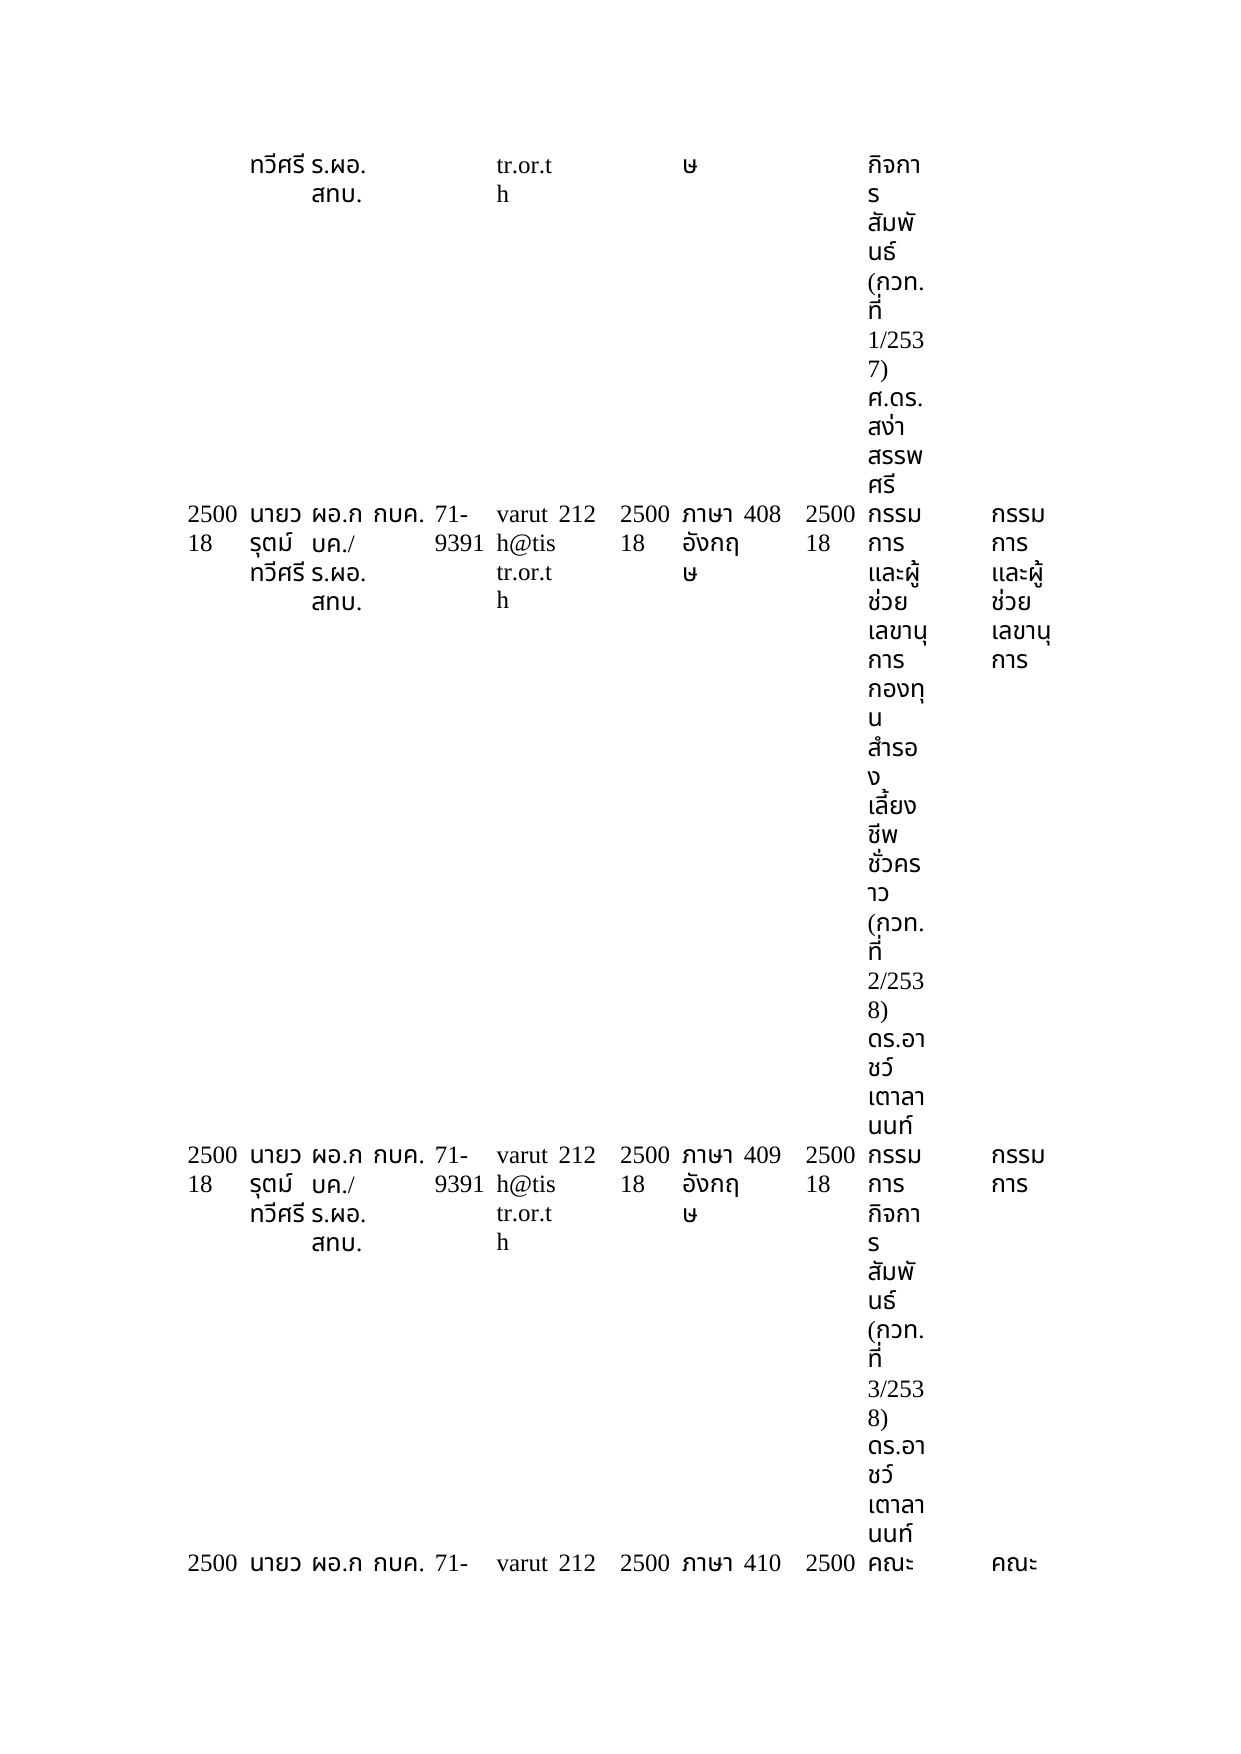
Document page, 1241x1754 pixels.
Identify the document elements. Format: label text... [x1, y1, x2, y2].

table_cell [929, 499, 991, 1140]
table_cell [929, 1140, 991, 1548]
table_cell คณะ [867, 1548, 929, 1577]
table_cell กบค. [373, 499, 434, 1140]
table_cell 250018 [805, 1140, 867, 1548]
table_cell 71-9391 [435, 1140, 496, 1548]
table_cell 250018 [188, 1140, 249, 1548]
table_cell ผอ.กบค./ร.ผอ.สทบ. [311, 499, 373, 1140]
table_cell 408 [744, 499, 805, 1140]
table_cell varut [496, 1548, 558, 1577]
table_cell กบค. [373, 1140, 434, 1548]
table_cell 410 [744, 1548, 805, 1577]
table_cell 250018 [620, 499, 682, 1140]
table_cell กรรมการและผู้ช่วยเลขานุการ [991, 499, 1053, 1140]
table_cell ทวีศรี [249, 150, 311, 499]
table_cell 2500 [188, 1548, 249, 1577]
table_cell 2500 [805, 1548, 867, 1577]
table_cell นายวรุตม์ ทวีศรี [249, 499, 311, 1140]
table_cell ผอ.ก [311, 1548, 373, 1577]
table_cell [373, 150, 434, 499]
table_cell 212 [558, 1548, 620, 1577]
table_cell [805, 150, 867, 499]
table_cell [744, 150, 805, 499]
table_cell 409 [744, 1140, 805, 1548]
table_cell 71-9391 [435, 499, 496, 1140]
table_cell [558, 150, 620, 499]
table_cell 2500 [620, 1548, 682, 1577]
table_cell varuth@tistr.or.th [496, 1140, 558, 1548]
table_cell ร.ผอ.สทบ. [311, 150, 373, 499]
table_cell ภาษาอังกฤษ [682, 1140, 743, 1548]
table_cell ผอ.กบค./ร.ผอ.สทบ. [311, 1140, 373, 1548]
table_cell varuth@tistr.or.th [496, 499, 558, 1140]
table_cell คณะ [991, 1548, 1053, 1577]
table_cell นายวรุตม์ ทวีศรี [249, 1140, 311, 1548]
table_cell ษ [682, 150, 743, 499]
table_cell [188, 150, 249, 499]
table_cell ภาษาอังกฤษ [682, 499, 743, 1140]
table_cell 71- [435, 1548, 496, 1577]
table_cell 212 [558, 499, 620, 1140]
table_cell กบค. [373, 1548, 434, 1577]
table_cell 250018 [805, 499, 867, 1140]
table_cell นายว [249, 1548, 311, 1577]
table_cell tr.or.th [496, 150, 558, 499]
table_cell กรรมการ [991, 1140, 1053, 1548]
table_cell [991, 150, 1053, 499]
table_cell ภาษา [682, 1548, 743, 1577]
table_cell 250018 [188, 499, 249, 1140]
table_cell 212 [558, 1140, 620, 1548]
table_cell [435, 150, 496, 499]
table_cell กรรมการกิจการสัมพันธ์ (กวท. ที่ 3/2538) ดร.อาชว์ เตาลานนท์ [867, 1140, 929, 1548]
table_cell [929, 150, 991, 499]
table_cell กิจการสัมพันธ์ (กวท. ที่ 1/2537) ศ.ดร. สง่า สรรพศรี [867, 150, 929, 499]
table_cell 250018 [620, 1140, 682, 1548]
table_cell [620, 150, 682, 499]
table_cell กรรมการและผู้ช่วยเลขานุการกองทุนสำรองเลี้ยงชีพชั่วคราว (กวท. ที่ 2/2538) ดร.อาชว์ เตาลานนท์ [867, 499, 929, 1140]
table_cell [929, 1548, 991, 1577]
